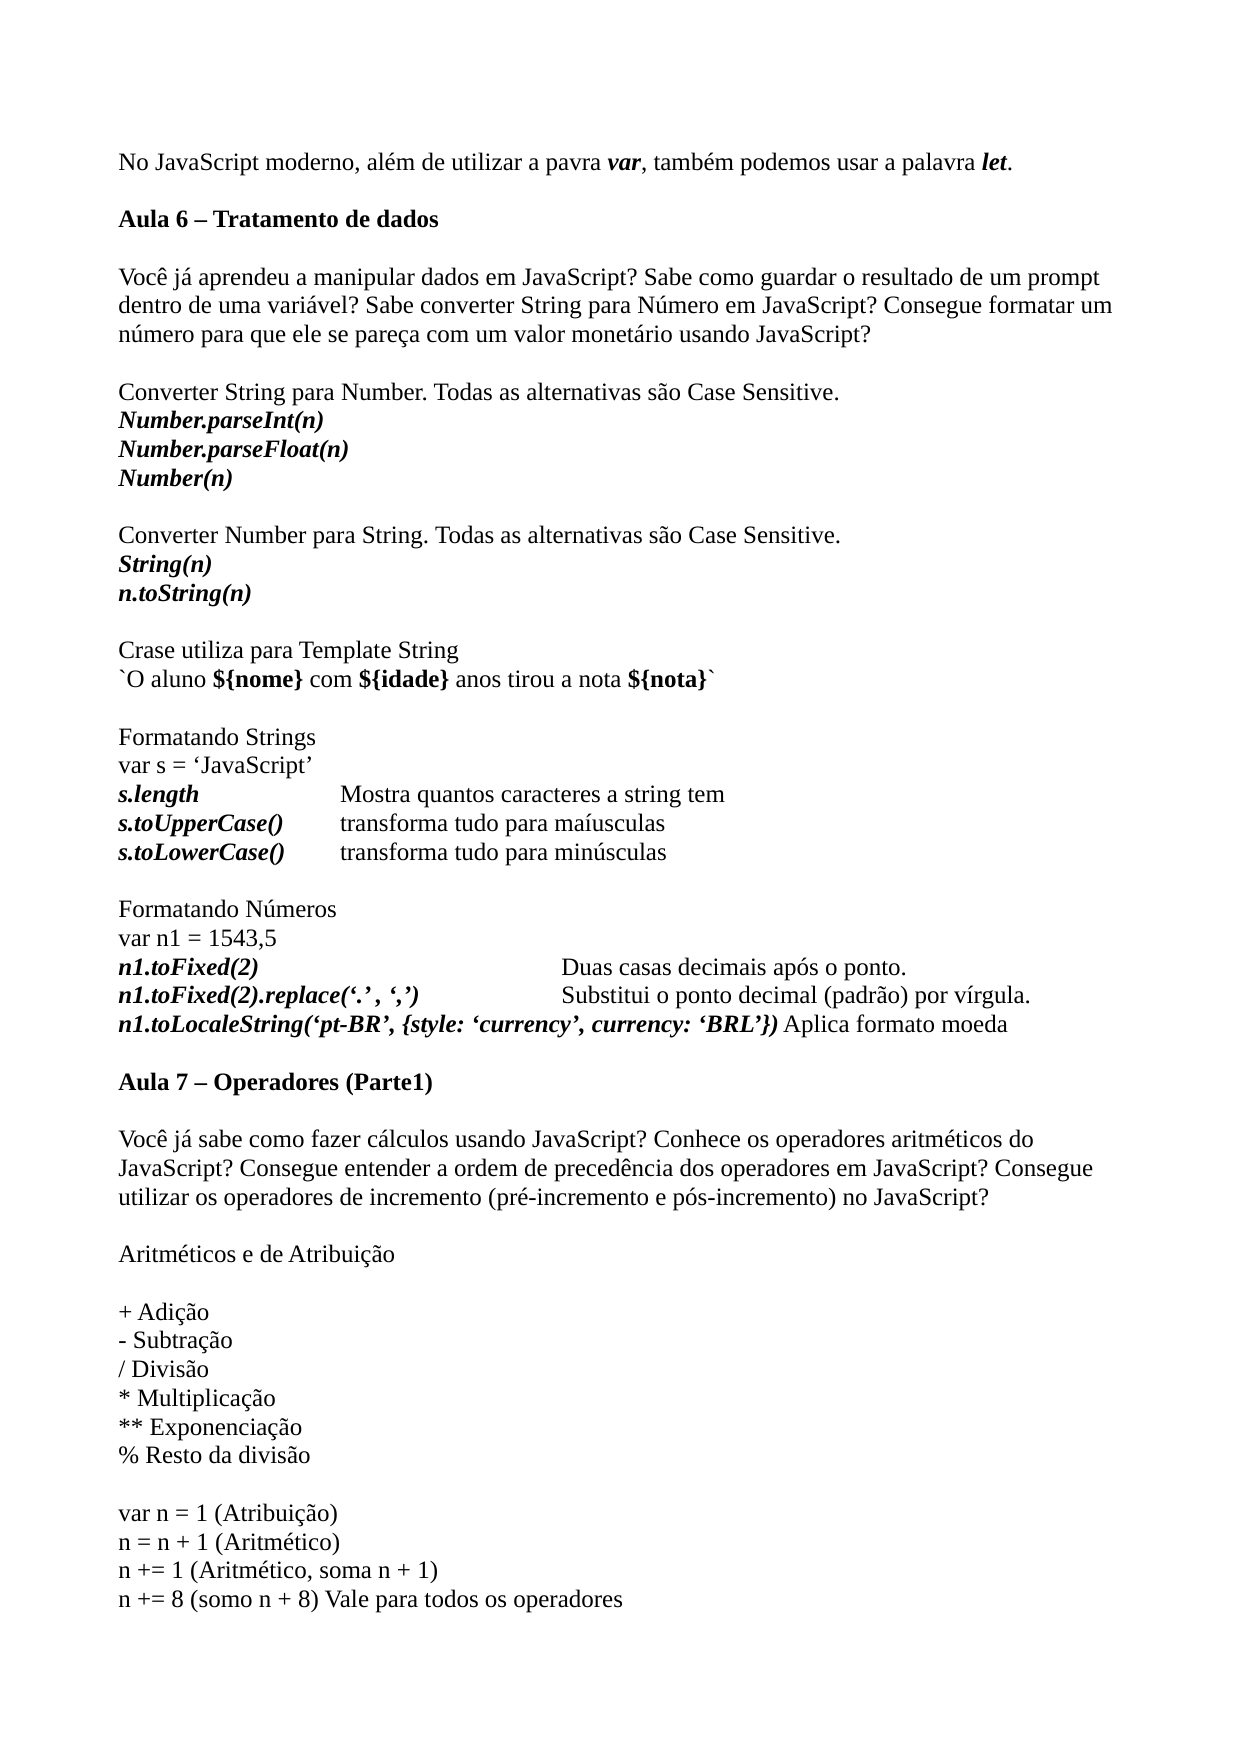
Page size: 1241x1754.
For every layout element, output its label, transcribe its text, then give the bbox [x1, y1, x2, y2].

text Number.parseInt(n) [118, 406, 1122, 434]
text + Adição [118, 1297, 1122, 1326]
text No JavaScript moderno, além de utilizar a pavra var, também podemos usar a palavra let. [118, 147, 1122, 176]
text n1.toLocaleString(‘pt-BR’, {style: ‘currency’, currency: ‘BRL’}) Aplica formato moeda [118, 1009, 1122, 1038]
text Crase utiliza para Template String [118, 636, 1122, 664]
text - Subtração [118, 1326, 1122, 1354]
text var s = ‘JavaScript’ [118, 751, 1122, 779]
text Você já sabe como fazer cálculos usando JavaScript? Conhece os operadores aritméticos do JavaScript? Consegue entender a ordem de precedência dos operadores em JavaScript? Consegue utilizar os operadores de incremento (pré-incremento e pós-incremento) no JavaScript? [118, 1124, 1122, 1211]
text s.toLowerCase() transforma tudo para minúsculas [118, 837, 1122, 866]
text n1.toFixed(2) Duas casas decimais após o ponto. [118, 952, 1122, 981]
text Number(n) [118, 463, 1122, 492]
text Você já aprendeu a manipular dados em JavaScript? Sabe como guardar o resultado de um prompt dentro de uma variável? Sabe converter String para Número em JavaScript? Consegue formatar um número para que ele se pareça com um valor monetário usando JavaScript? [118, 262, 1122, 348]
text `O aluno ${nome} com ${idade} anos tirou a nota ${nota}` [118, 664, 1122, 693]
text Aritméticos e de Atribuição [118, 1239, 1122, 1268]
text Converter Number para String. Todas as alternativas são Case Sensitive. [118, 521, 1122, 549]
text s.toUpperCase() transforma tudo para maíusculas [118, 808, 1122, 837]
text n1.toFixed(2).replace(‘.’ , ‘,’) Substitui o ponto decimal (padrão) por vírgula. [118, 981, 1122, 1009]
text var n1 = 1543,5 [118, 923, 1122, 952]
text Converter String para Number. Todas as alternativas são Case Sensitive. [118, 377, 1122, 406]
text % Resto da divisão [118, 1441, 1122, 1469]
text n = n + 1 (Aritmético) [118, 1527, 1122, 1556]
text s.length Mostra quantos caracteres a string tem [118, 779, 1122, 808]
text / Divisão [118, 1354, 1122, 1383]
text var n = 1 (Atribuição) [118, 1498, 1122, 1527]
text n.toString(n) [118, 578, 1122, 607]
text Aula 6 – Tratamento de dados [118, 204, 1122, 233]
text String(n) [118, 549, 1122, 578]
text ** Exponenciação [118, 1412, 1122, 1441]
text * Multiplicação [118, 1383, 1122, 1412]
text Formatando Números [118, 894, 1122, 923]
text Formatando Strings [118, 722, 1122, 751]
text Aula 7 – Operadores (Parte1) [118, 1067, 1122, 1096]
text Number.parseFloat(n) [118, 434, 1122, 463]
text n += 8 (somo n + 8) Vale para todos os operadores [118, 1584, 1122, 1613]
text n += 1 (Aritmético, soma n + 1) [118, 1556, 1122, 1584]
